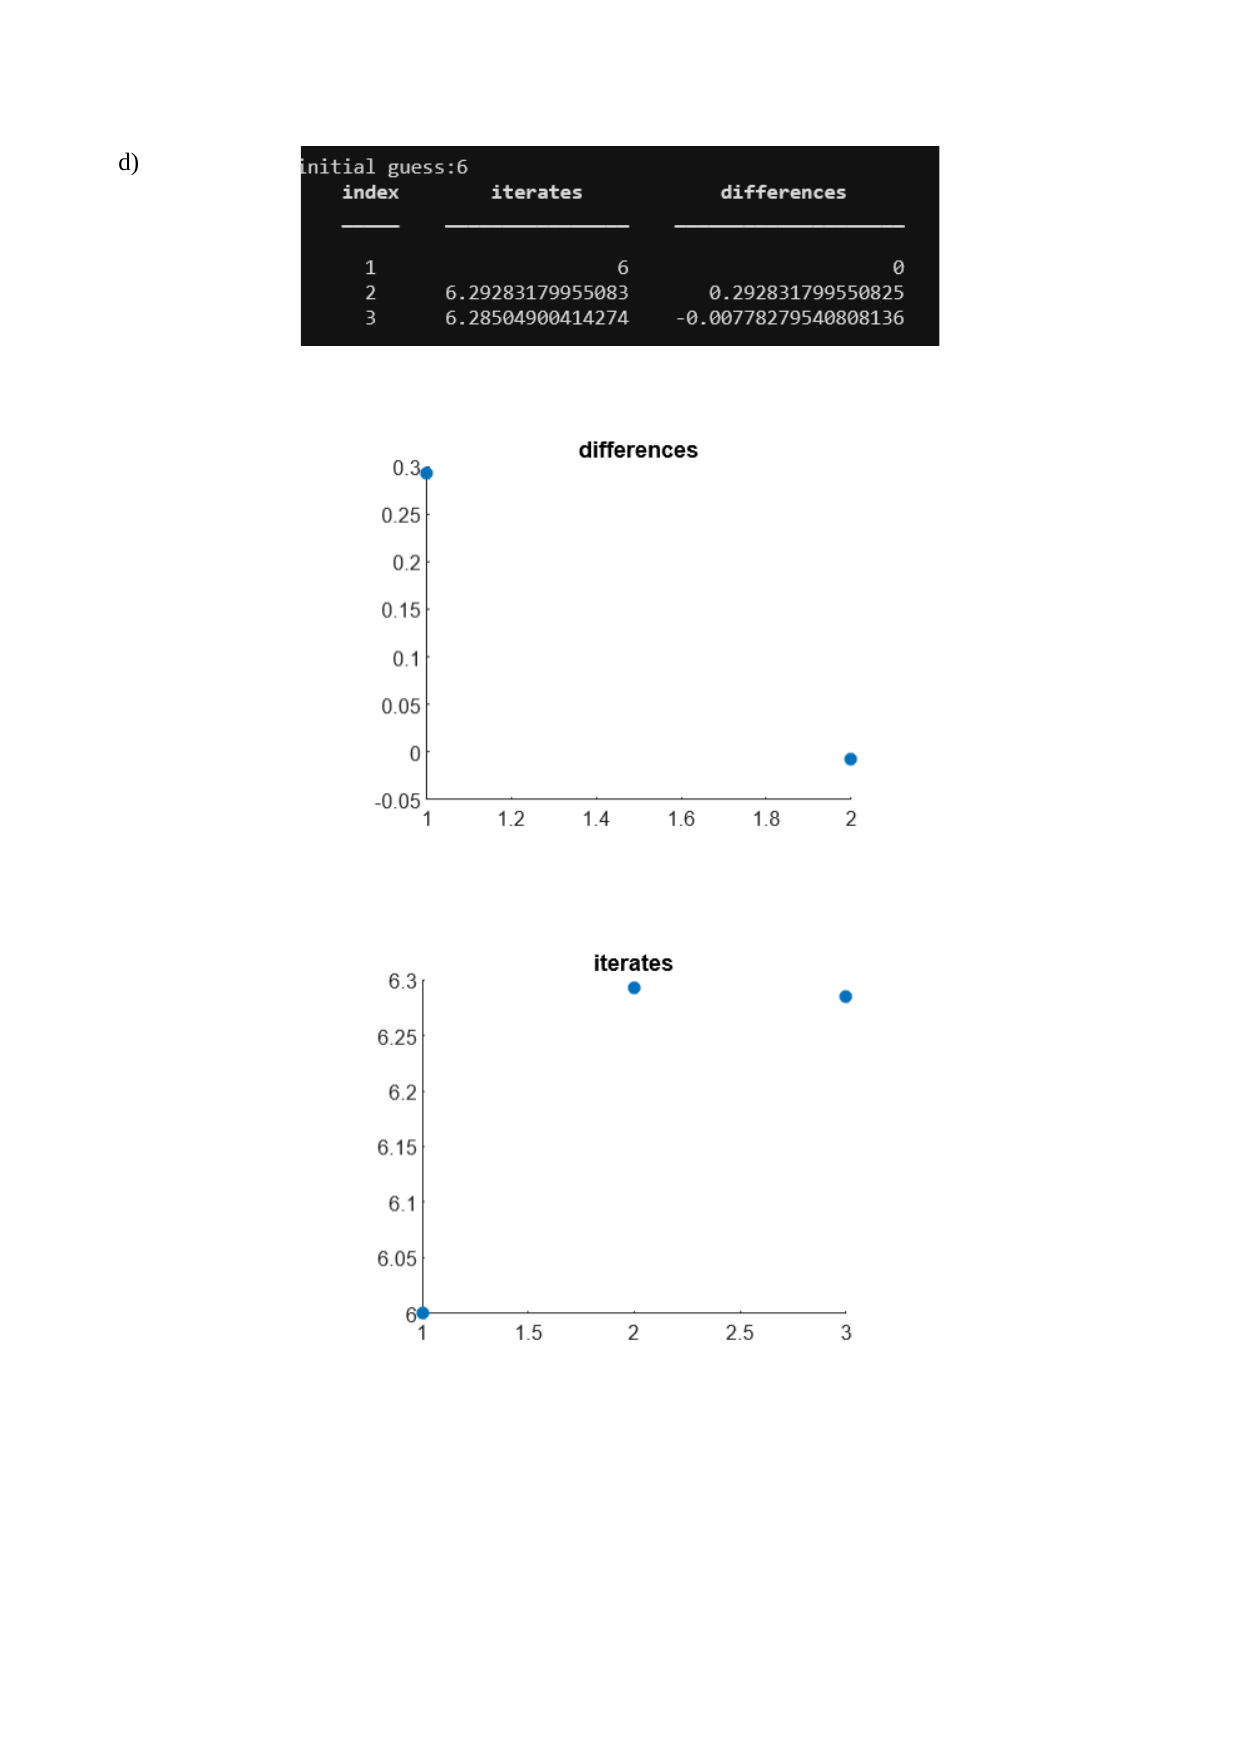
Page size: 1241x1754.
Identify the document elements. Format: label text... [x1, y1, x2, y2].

picture [356, 951, 884, 1355]
text [940, 147, 1122, 176]
text d) [118, 147, 300, 176]
picture [300, 146, 940, 346]
picture [366, 434, 874, 836]
